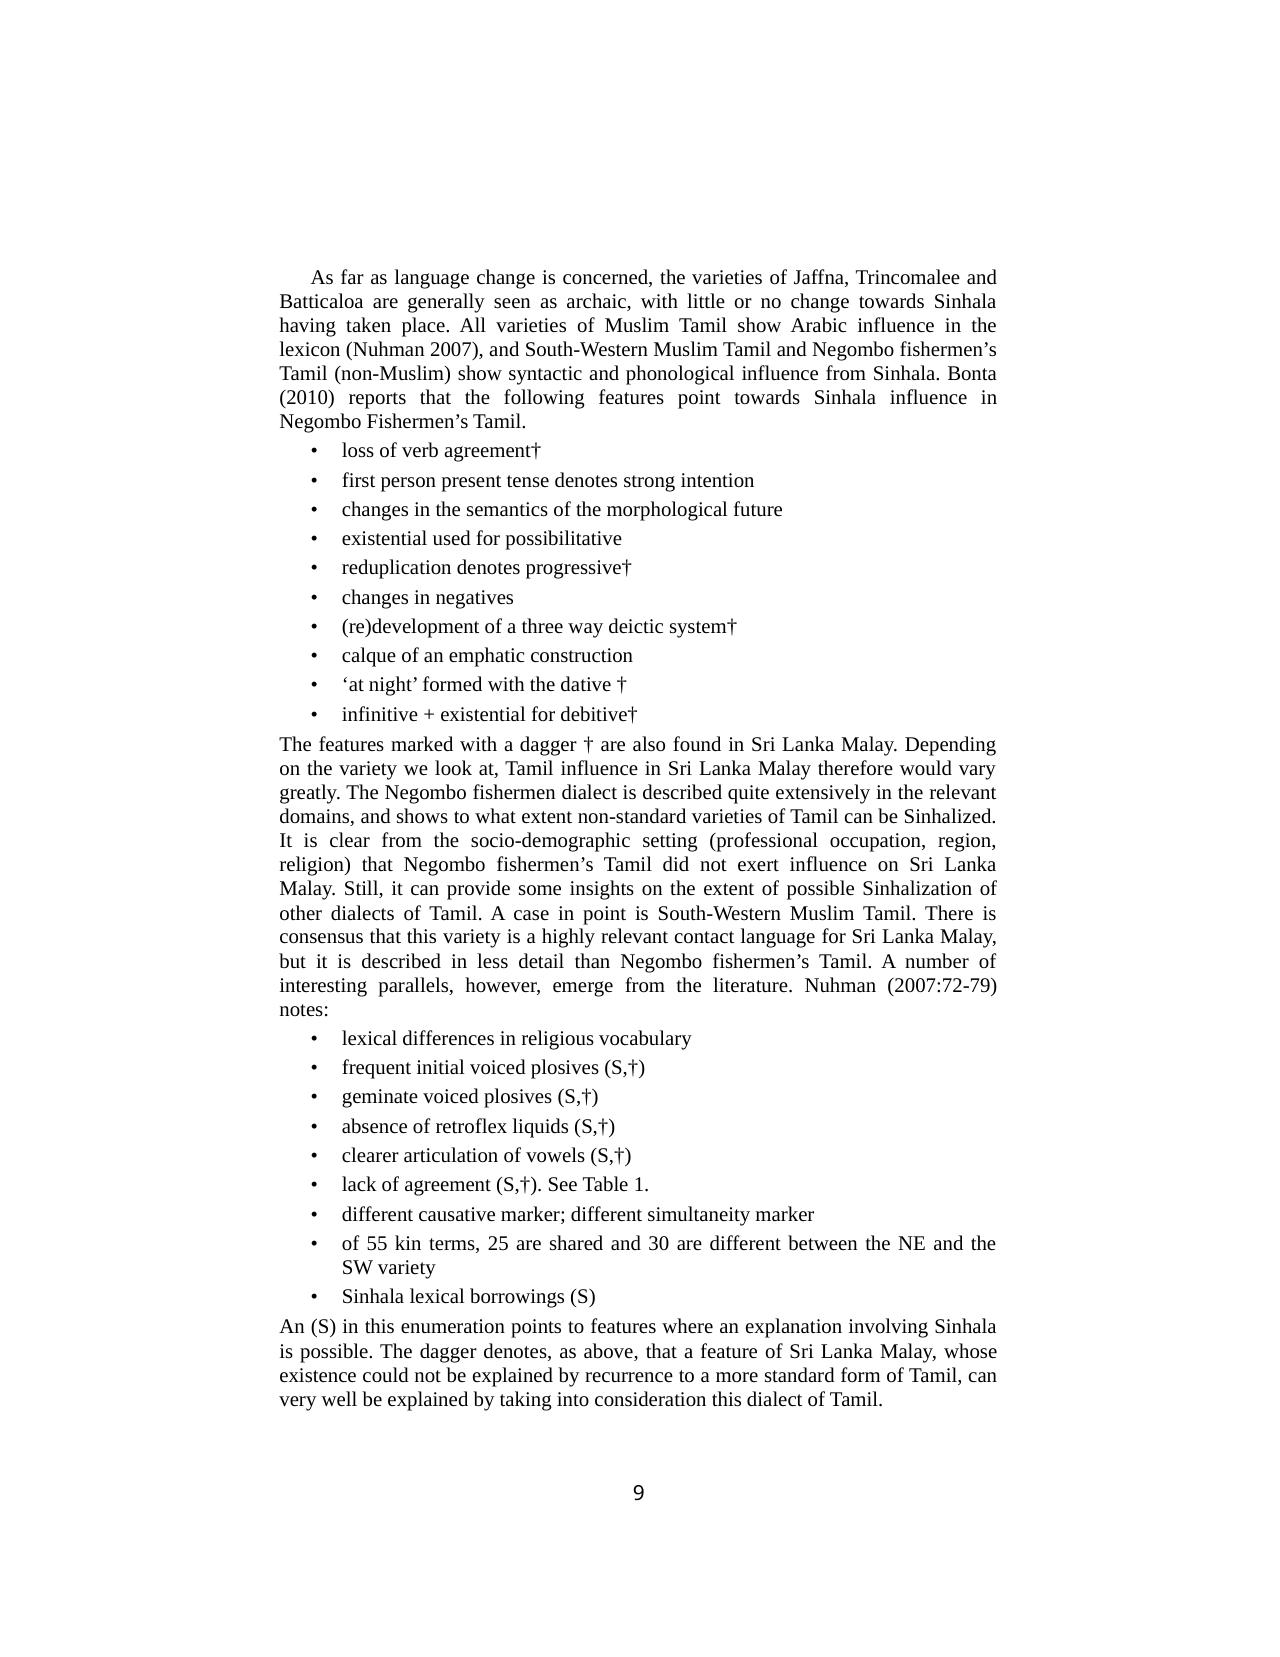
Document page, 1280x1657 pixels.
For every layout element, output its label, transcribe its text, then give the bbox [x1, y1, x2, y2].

text • (re)development of a three way deictic system† [310, 614, 998, 638]
text • frequent initial voiced plosives (S,†) [310, 1055, 998, 1079]
text • Sinhala lexical borrowings (S) [310, 1284, 998, 1308]
text • lexical differences in religious vocabulary [310, 1026, 998, 1050]
text • first person present tense denotes strong intention [310, 467, 998, 492]
text • infinitive + existential for debitive† [310, 702, 998, 726]
text • calque of an emphatic construction [310, 643, 998, 667]
text An (S) in this enumeration points to features where an explanation involving Sinhala is possible. The dagger denotes, as above, that a feature of Sri Lanka Malay, whose existence could not be explained by recurrence to a more standard form of Tamil, can very well be explained by taking into consideration this dialect of Tamil. [279, 1314, 998, 1411]
text • lack of agreement (S,†). See Table 1. [310, 1172, 998, 1196]
text • loss of verb agreement† [310, 438, 998, 462]
text • different causative marker; different simultaneity marker [310, 1202, 998, 1226]
text • reduplication denotes progressive† [310, 555, 998, 579]
text • changes in the semantics of the morphological future [310, 497, 998, 521]
text The features marked with a dagger † are also found in Sri Lanka Malay. Depending on the variety we look at, Tamil influence in Sri Lanka Malay therefore would vary greatly. The Negombo fishermen dialect is described quite extensively in the relevant domains, and shows to what extent non-standard varieties of Tamil can be Sinhalized. It is clear from the socio-demographic setting (professional occupation, region, religion) that Negombo fishermen’s Tamil did not exert influence on Sri Lanka Malay. Still, it can provide some insights on the extent of possible Sinhalization of other dialects of Tamil. A case in point is South-Western Muslim Tamil. There is consensus that this variety is a highly relevant contact language for Sri Lanka Malay, but it is described in less detail than Negombo fishermen’s Tamil. A number of interesting parallels, however, emerge from the literature. Nuhman (2007:72-79) notes: [279, 732, 998, 1021]
text • existential used for possibilitative [310, 526, 998, 550]
text • absence of retroflex liquids (S,†) [310, 1114, 998, 1138]
text • changes in negatives [310, 584, 998, 609]
text • geminate voiced plosives (S,†) [310, 1084, 998, 1108]
text • clearer articulation of vowels (S,†) [310, 1143, 998, 1167]
text • of 55 kin terms, 25 are shared and 30 are different between the NE and the SW variety [310, 1231, 998, 1279]
text As far as language change is concerned, the varieties of Jaffna, Trincomalee and Batticaloa are generally seen as archaic, with little or no change towards Sinhala having taken place. All varieties of Muslim Tamil show Arabic influence in the lexicon (Nuhman 2007), and South-Western Muslim Tamil and Negombo fishermen’s Tamil (non-Muslim) show syntactic and phonological influence from Sinhala. Bonta (2010) reports that the following features point towards Sinhala influence in Negombo Fishermen’s Tamil. [279, 264, 998, 433]
text • ‘at night’ formed with the dative † [310, 672, 998, 696]
